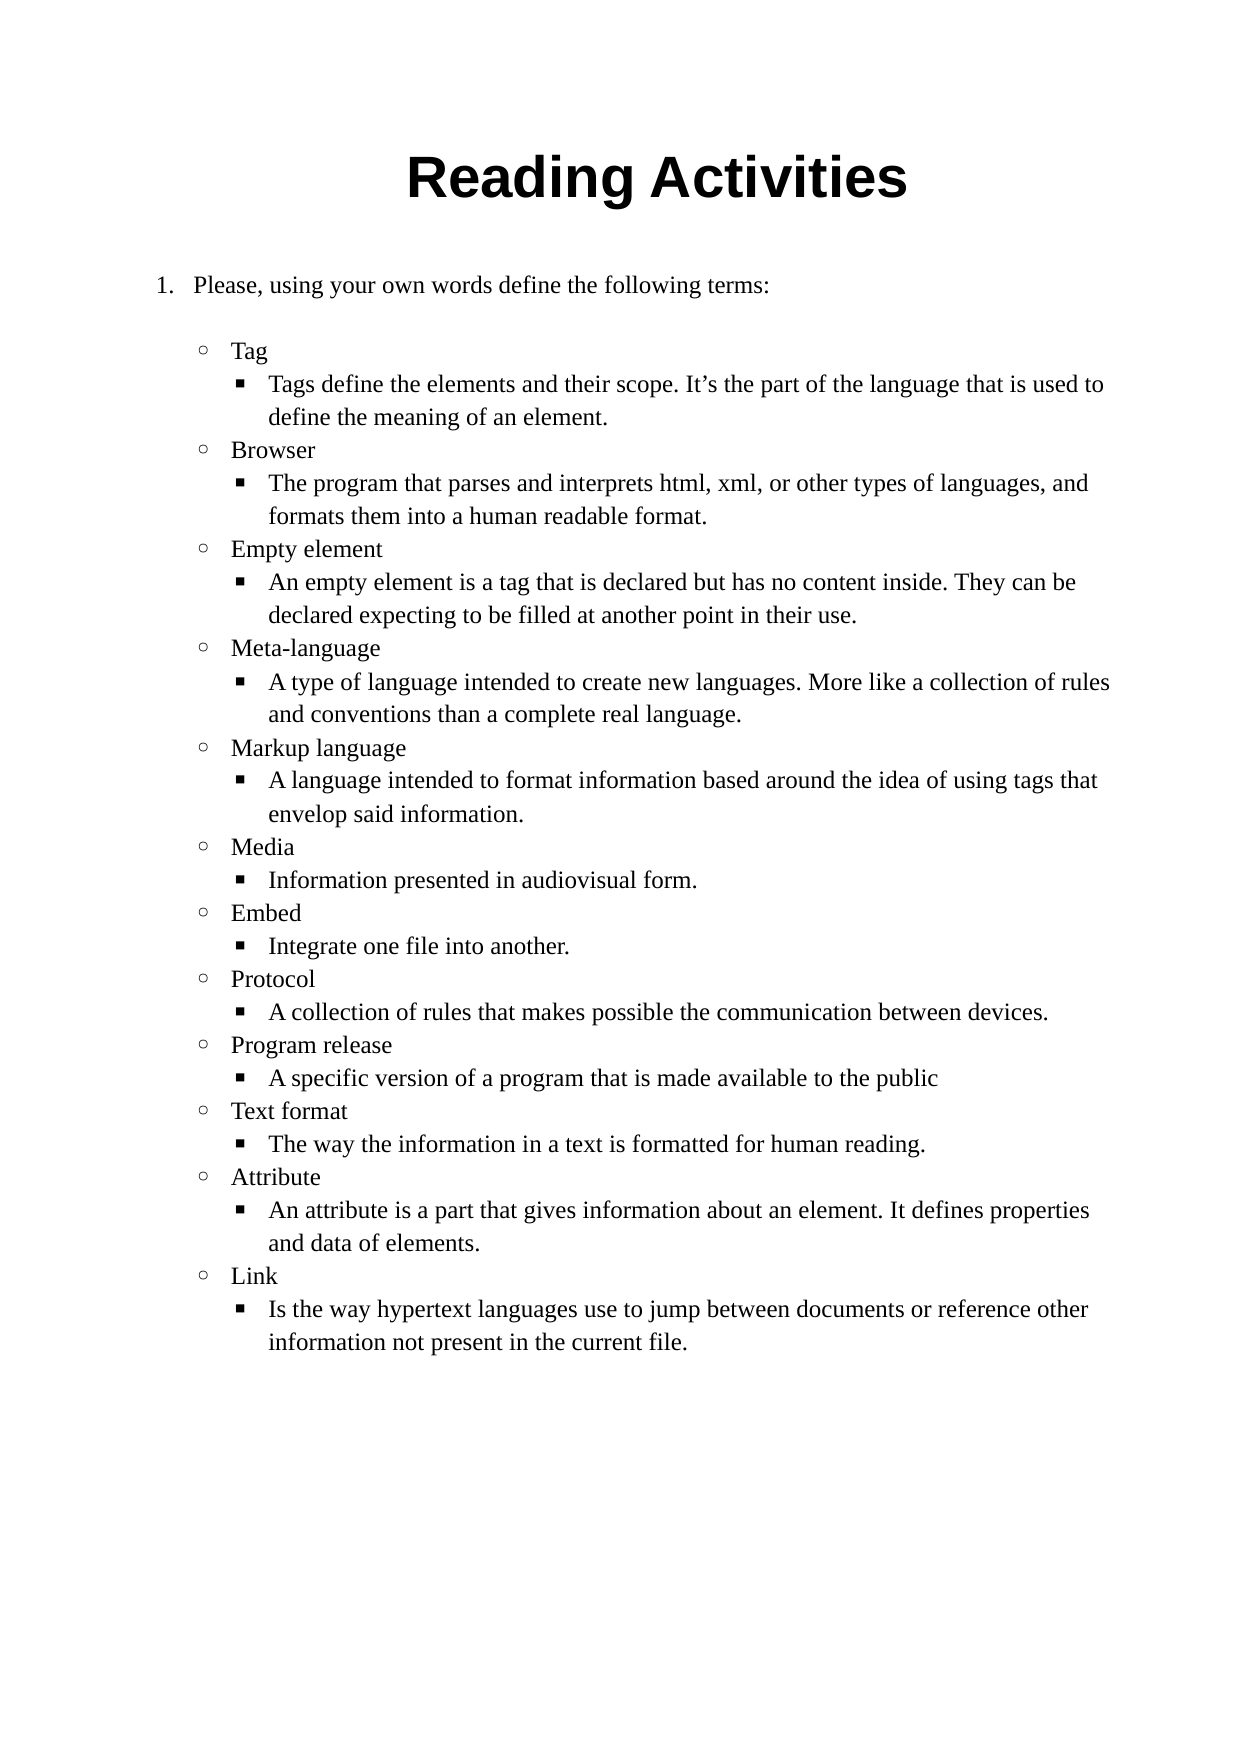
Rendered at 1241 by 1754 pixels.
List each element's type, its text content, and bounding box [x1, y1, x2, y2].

list A specific version of a program that is made available to the public [231, 1063, 1122, 1092]
list Empty element [193, 534, 1122, 563]
list Tags define the elements and their scope. It’s the part of the language that is used to define the meaning of an element. [231, 369, 1122, 431]
list Integrate one file into another. [231, 931, 1122, 959]
list Attribute [193, 1162, 1122, 1191]
list Information presented in audiovisual form. [231, 865, 1122, 893]
list Tag [193, 336, 1122, 365]
list Markup language [193, 733, 1122, 761]
list Link [193, 1261, 1122, 1290]
list The program that parses and interprets html, xml, or other types of languages, and formats them into a human readable format. [231, 468, 1122, 530]
list The way the information in a text is formatted for human reading. [231, 1129, 1122, 1158]
list Protocol [193, 964, 1122, 992]
list Browser [193, 435, 1122, 464]
list An empty element is a tag that is declared but has no content inside. They can be declared expecting to be filled at another point in their use. [231, 567, 1122, 629]
list A collection of rules that makes possible the communication between devices. [231, 997, 1122, 1026]
list A type of language intended to create new languages. More like a collection of rules and conventions than a complete real language. [231, 667, 1122, 728]
list Is the way hypertext languages use to jump between documents or reference other information not present in the current file. [231, 1294, 1122, 1356]
list Media [193, 832, 1122, 860]
list Text format [193, 1096, 1122, 1124]
list An attribute is a part that gives information about an element. It defines properties and data of elements. [231, 1195, 1122, 1257]
list Program release [193, 1030, 1122, 1058]
list A language intended to format information based around the idea of using tags that envelop said information. [231, 766, 1122, 827]
list Meta-language [193, 633, 1122, 662]
list Please, using your own words define the following terms: [156, 270, 1122, 299]
list Embed [193, 898, 1122, 926]
title Reading Activities [156, 143, 1122, 210]
